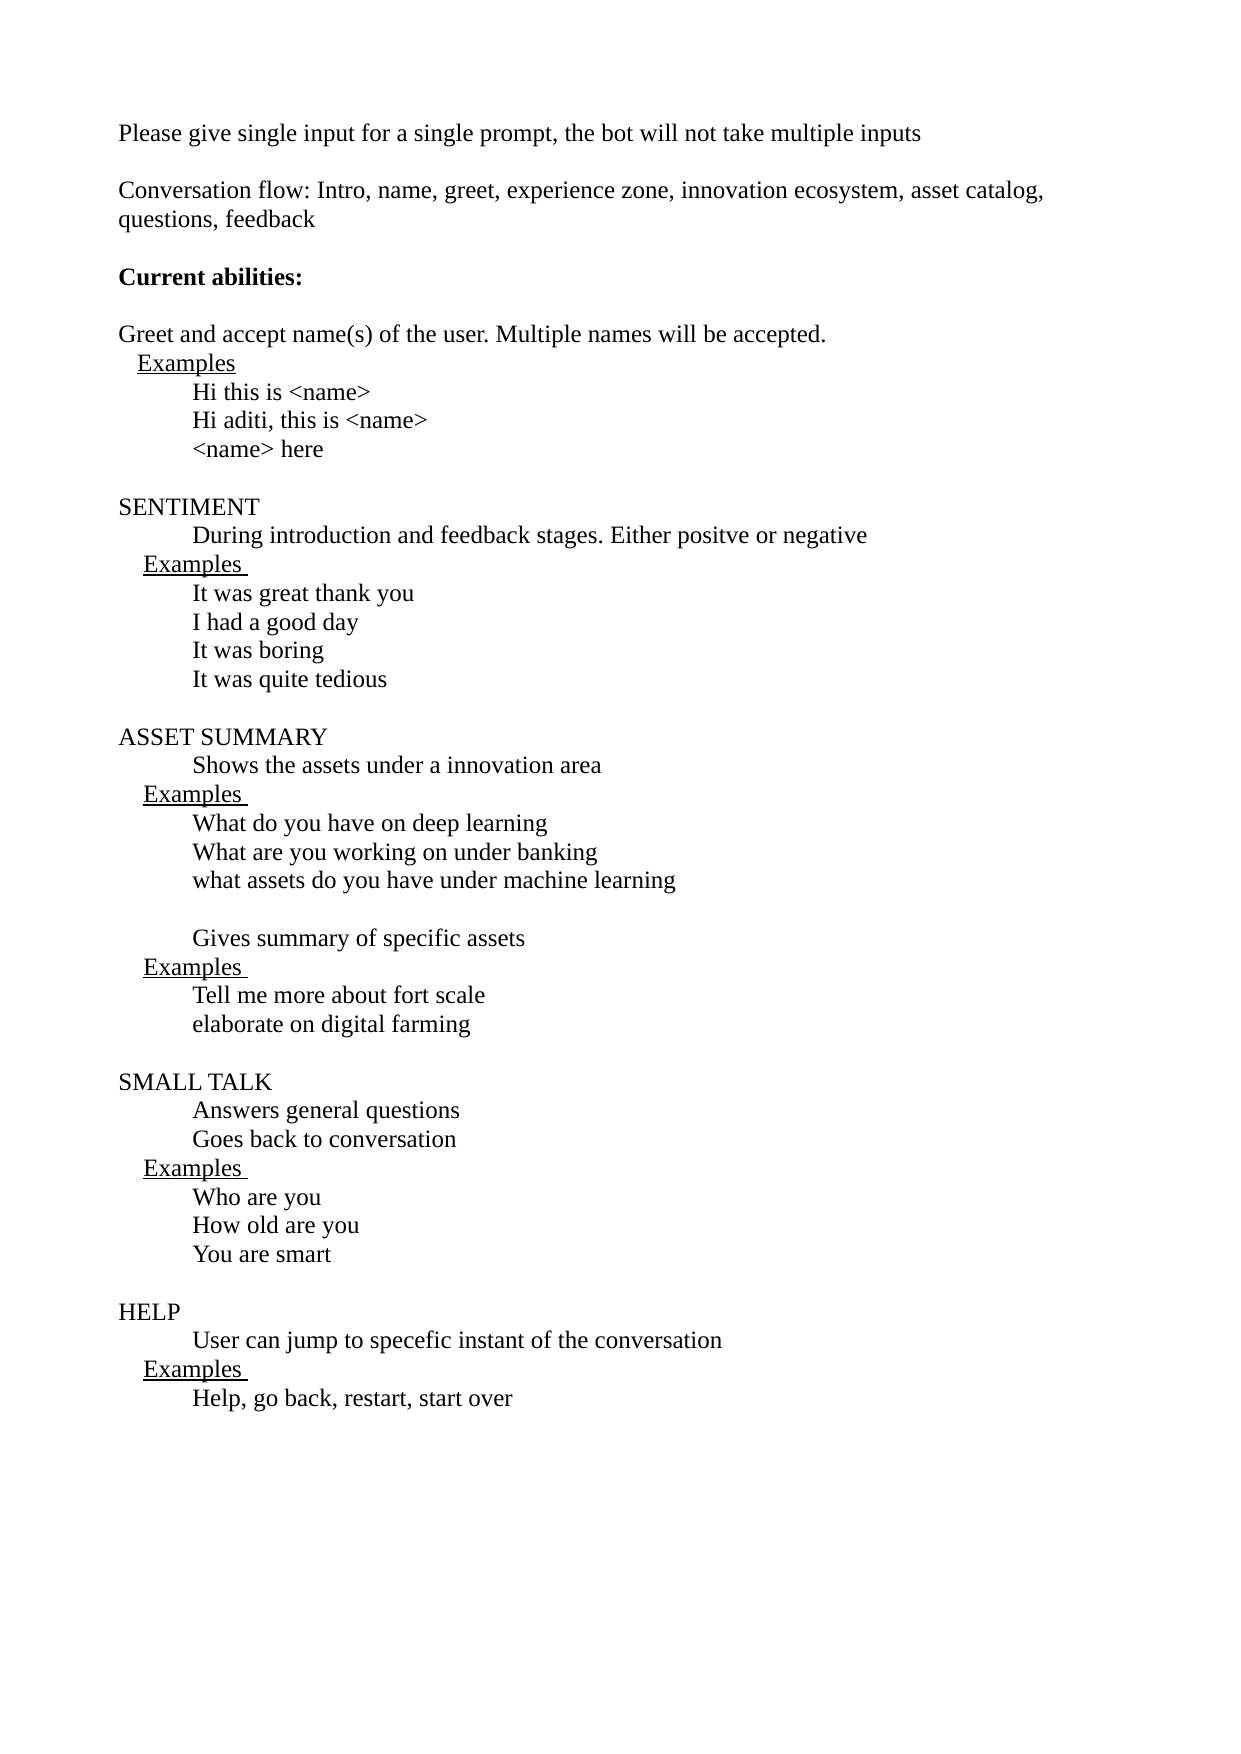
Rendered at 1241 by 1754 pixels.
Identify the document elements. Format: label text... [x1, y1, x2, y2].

text Examples [118, 779, 1122, 808]
text Examples [118, 549, 1122, 578]
text It was quite tedious [118, 664, 1122, 693]
text <name> here [118, 434, 1122, 463]
text How old are you [118, 1211, 1122, 1239]
text Examples [118, 1354, 1122, 1383]
text Greet and accept name(s) of the user. Multiple names will be accepted. [118, 319, 1122, 348]
text It was great thank you [118, 578, 1122, 607]
text Shows the assets under a innovation area [118, 751, 1122, 779]
text ASSET SUMMARY [118, 722, 1122, 751]
text Examples [118, 1153, 1122, 1182]
text what assets do you have under machine learning [118, 866, 1122, 894]
text Hi aditi, this is <name> [118, 406, 1122, 434]
text During introduction and feedback stages. Either positve or negative [118, 521, 1122, 549]
text Help, go back, restart, start over [118, 1383, 1122, 1412]
text It was boring [118, 636, 1122, 664]
text SENTIMENT [118, 492, 1122, 521]
text HELP [118, 1297, 1122, 1326]
text Answers general questions [118, 1096, 1122, 1124]
text Examples [118, 952, 1122, 981]
text Hi this is <name> [118, 377, 1122, 406]
text elaborate on digital farming [118, 1009, 1122, 1038]
text Current abilities: [118, 262, 1122, 291]
text You are smart [118, 1239, 1122, 1268]
text Examples [118, 348, 1122, 377]
text Please give single input for a single prompt, the bot will not take multiple inputs [118, 118, 1122, 147]
text I had a good day [118, 607, 1122, 636]
text SMALL TALK [118, 1067, 1122, 1096]
text What do you have on deep learning [118, 808, 1122, 837]
text Who are you [118, 1182, 1122, 1211]
text What are you working on under banking [118, 837, 1122, 866]
text Gives summary of specific assets [118, 923, 1122, 952]
text User can jump to specefic instant of the conversation [118, 1326, 1122, 1354]
text Tell me more about fort scale [118, 981, 1122, 1009]
text Goes back to conversation [118, 1124, 1122, 1153]
text Conversation flow: Intro, name, greet, experience zone, innovation ecosystem, asset catalog, questions, feedback [118, 176, 1122, 233]
